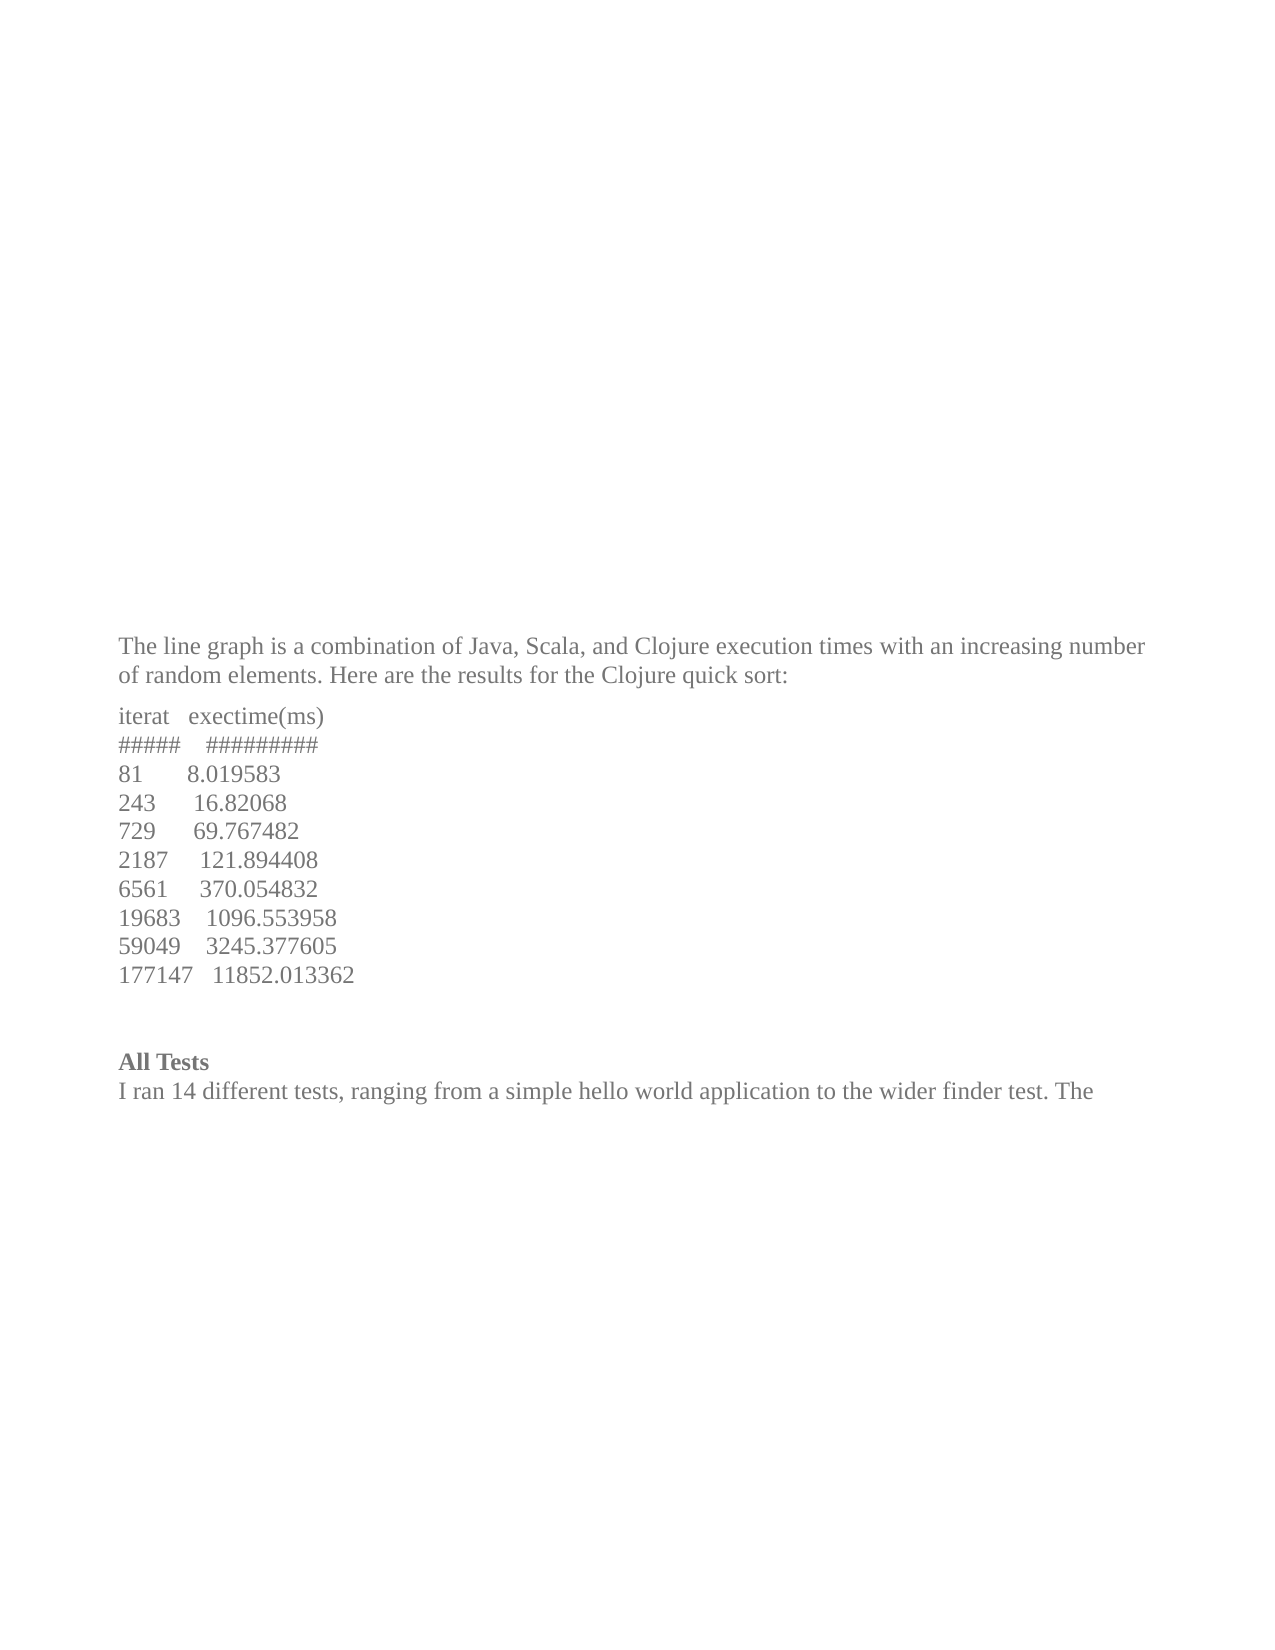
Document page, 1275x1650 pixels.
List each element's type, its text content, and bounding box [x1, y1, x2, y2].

text 6561 370.054832 [118, 874, 1157, 903]
text 177147 11852.013362 [118, 960, 1157, 989]
text iterat exectime(ms) [118, 701, 1157, 730]
text 81 8.019583 [118, 759, 1157, 788]
text 19683 1096.553958 [118, 903, 1157, 931]
text 59049 3245.377605 [118, 931, 1157, 960]
text 243 16.82068 [118, 788, 1157, 816]
text 729 69.767482 [118, 816, 1157, 845]
text The line graph is a combination of Java, Scala, and Clojure execution times with an increasing number of random elements. Here are the results for the Clojure quick sort: [118, 118, 1157, 689]
text ##### ######### [118, 730, 1157, 759]
text All Tests I ran 14 different tests, ranging from a simple hello world application to the wider finder test. The [118, 1018, 1157, 1105]
text 2187 121.894408 [118, 845, 1157, 874]
